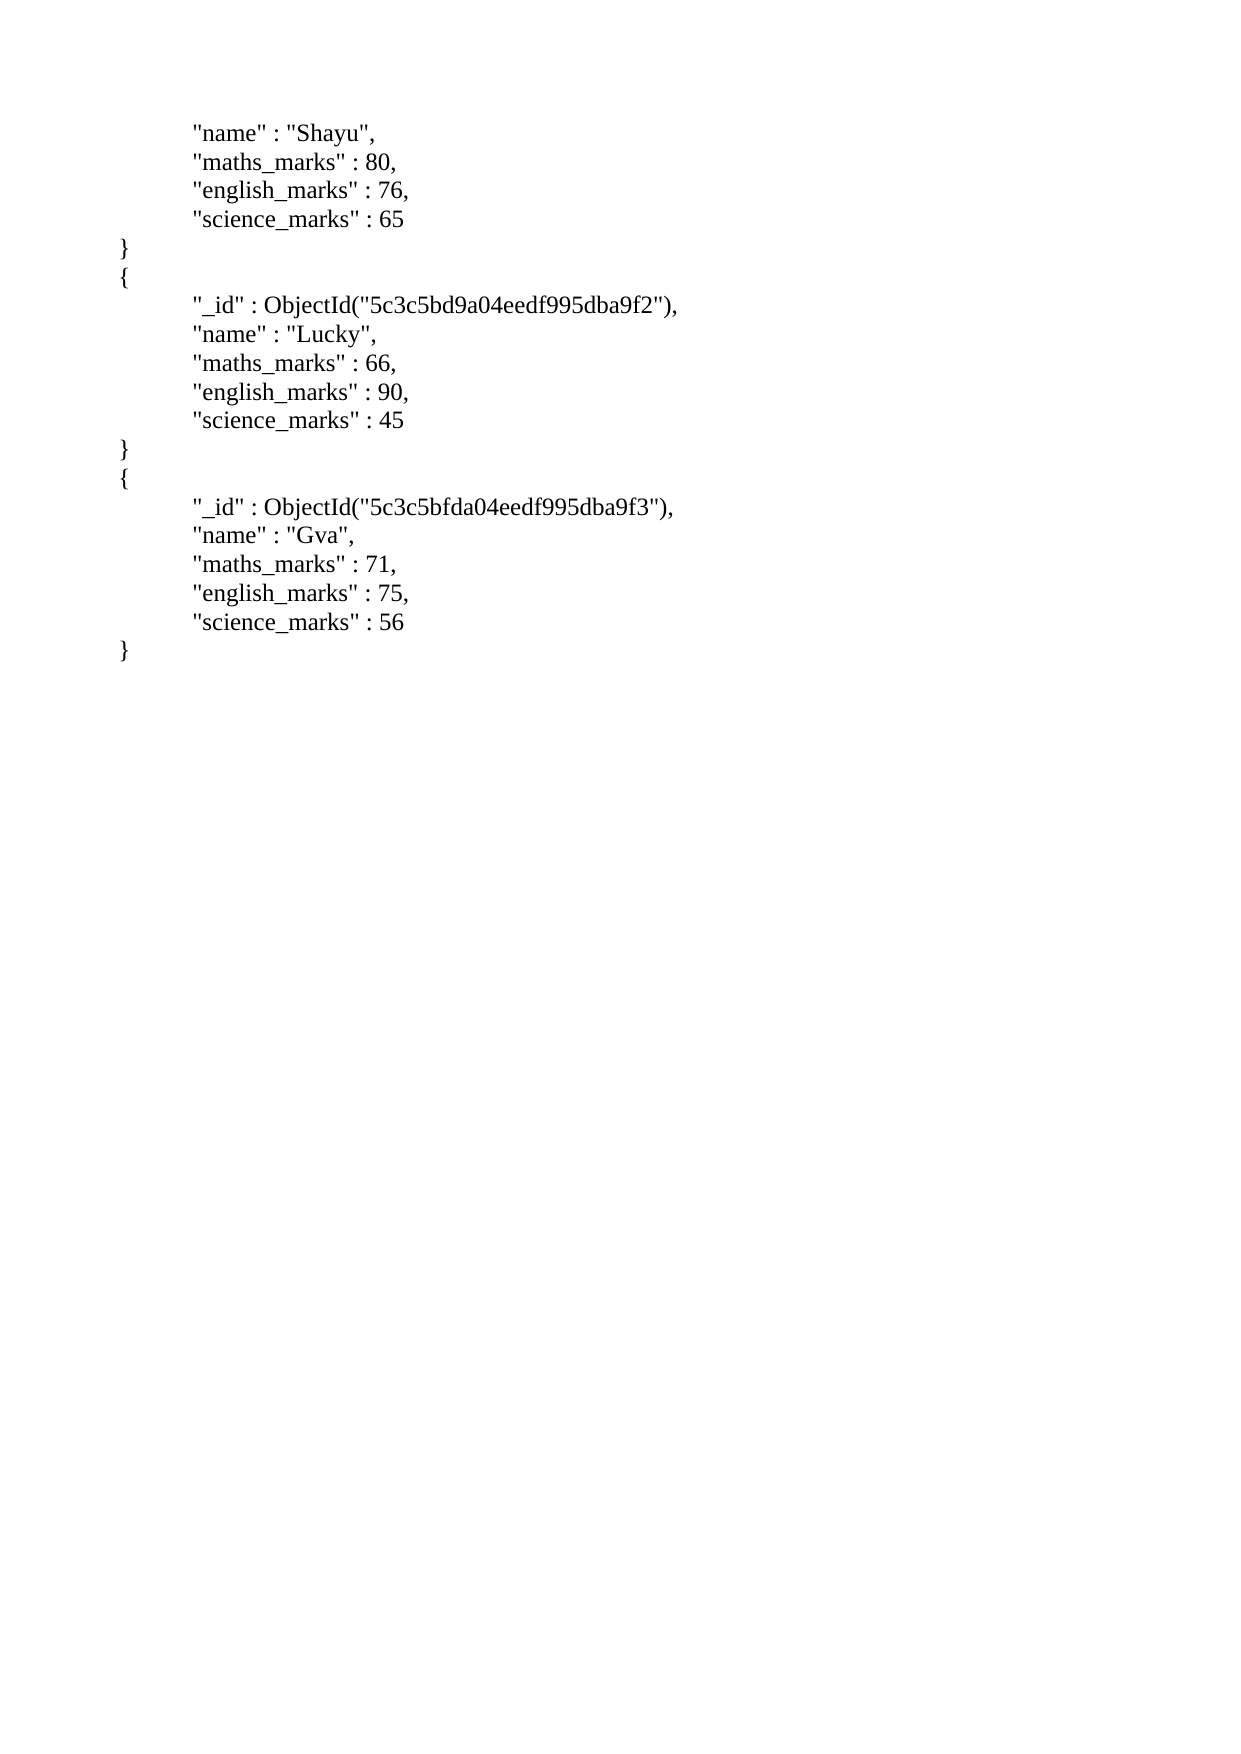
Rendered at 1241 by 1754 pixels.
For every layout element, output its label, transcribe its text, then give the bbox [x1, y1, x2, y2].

text } [118, 434, 1122, 463]
text "_id" : ObjectId("5c3c5bd9a04eedf995dba9f2"), [118, 291, 1122, 319]
text "english_marks" : 75, [118, 578, 1122, 607]
text "maths_marks" : 66, [118, 348, 1122, 377]
text "science_marks" : 56 [118, 607, 1122, 636]
text "english_marks" : 76, [118, 176, 1122, 204]
text "english_marks" : 90, [118, 377, 1122, 406]
text "maths_marks" : 80, [118, 147, 1122, 176]
text "_id" : ObjectId("5c3c5bfda04eedf995dba9f3"), [118, 492, 1122, 521]
text "name" : "Gva", [118, 521, 1122, 549]
text "science_marks" : 45 [118, 406, 1122, 434]
text { [118, 463, 1122, 492]
text } [118, 233, 1122, 262]
text "science_marks" : 65 [118, 204, 1122, 233]
text "name" : "Lucky", [118, 319, 1122, 348]
text } [118, 636, 1122, 664]
text { [118, 262, 1122, 291]
text "maths_marks" : 71, [118, 549, 1122, 578]
text "name" : "Shayu", [118, 118, 1122, 147]
